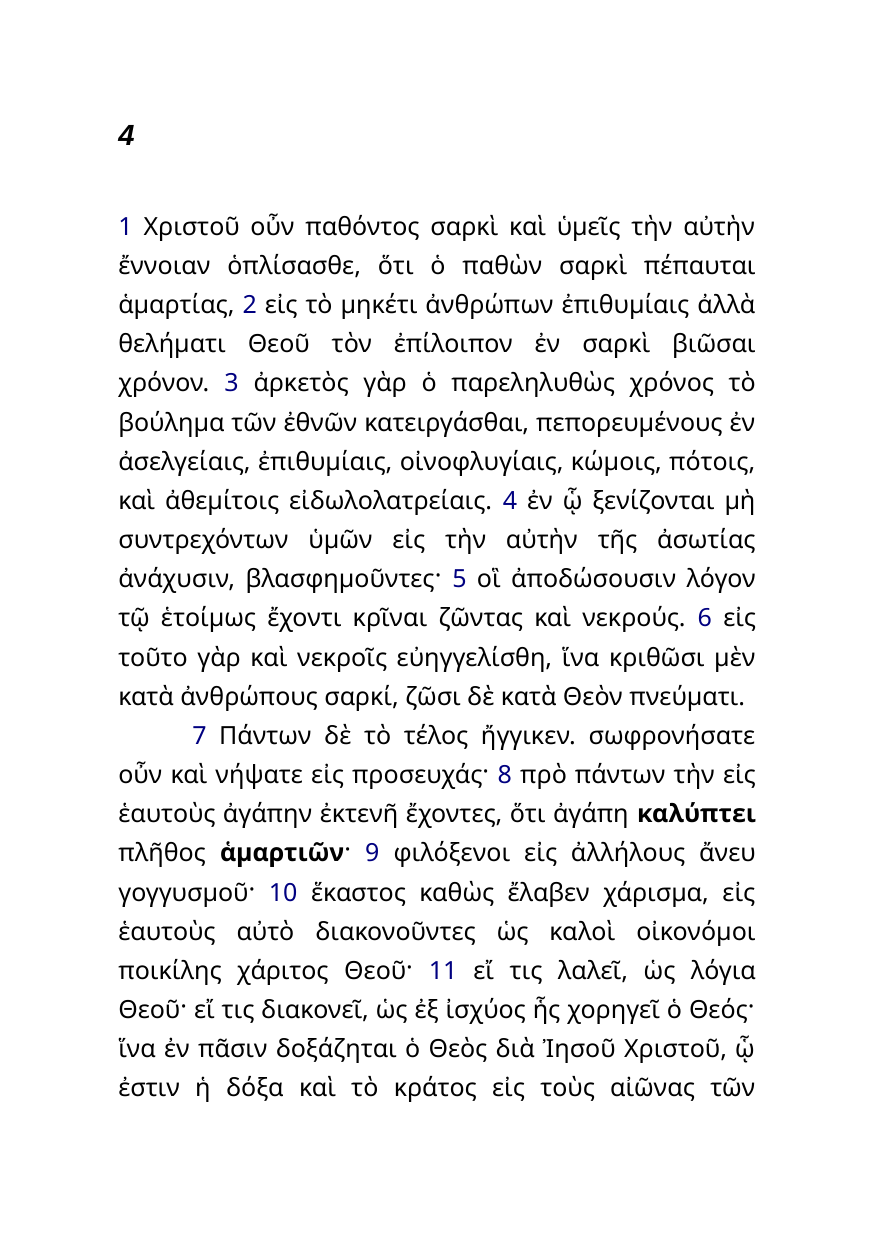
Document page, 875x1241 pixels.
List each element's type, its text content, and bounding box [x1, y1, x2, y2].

text 7 Πάντων δὲ τὸ τέλος ἤγγικεν. σωφρονήσατε οὖν καὶ νήψατε εἰς προσευχάς· 8 πρὸ πάντων τὴν εἰς ἑαυτοὺς ἀγάπην ἐκτενῆ ἔχοντες, ὅτι ἀγάπη καλύπτει πλῆθος ἁμαρτιῶν· 9 φιλόξενοι εἰς ἀλλήλους ἄνευ γογγυσμοῦ· 10 ἕκαστος καθὼς ἔλαβεν χάρισμα, εἰς ἑαυτοὺς αὐτὸ διακονοῦντες ὡς καλοὶ οἰκονόμοι ποικίλης χάριτος Θεοῦ· 11 εἴ τις λαλεῖ, ὡς λόγια Θεοῦ· εἴ τις διακονεῖ, ὡς ἐξ ἰσχύος ἧς χορηγεῖ ὁ Θεός· ἵνα ἐν πᾶσιν δοξάζηται ὁ Θεὸς διὰ Ἰησοῦ Χριστοῦ, ᾧ ἐστιν ἡ δόξα καὶ τὸ κράτος εἰς τοὺς αἰῶνας τῶν [118, 717, 756, 1104]
subtitle 4 [118, 118, 756, 152]
text 1 Χριστοῦ οὖν παθόντος σαρκὶ καὶ ὑμεῖς τὴν αὐτὴν ἔννοιαν ὁπλίσασθε, ὅτι ὁ παθὼν σαρκὶ πέπαυται ἁμαρτίας, 2 εἰς τὸ μηκέτι ἀνθρώπων ἐπιθυμίαις ἀλλὰ θελήματι Θεοῦ τὸν ἐπίλοιπον ἐν σαρκὶ βιῶσαι χρόνον. 3 ἀρκετὸς γὰρ ὁ παρεληλυθὼς χρόνος τὸ βούλημα τῶν ἐθνῶν κατειργάσθαι, πεπορευμένους ἐν ἀσελγείαις, ἐπιθυμίαις, οἰνοφλυγίαις, κώμοις, πότοις, καὶ ἀθεμίτοις εἰδωλολατρείαις. 4 ἐν ᾧ ξενίζονται μὴ συντρεχόντων ὑμῶν εἰς τὴν αὐτὴν τῆς ἀσωτίας ἀνάχυσιν, βλασφημοῦντες· 5 οἳ ἀποδώσουσιν λόγον τῷ ἑτοίμως ἔχοντι κρῖναι ζῶντας καὶ νεκρούς. 6 εἰς τοῦτο γὰρ καὶ νεκροῖς εὐηγγελίσθη, ἵνα κριθῶσι μὲν κατὰ ἀνθρώπους σαρκί, ζῶσι δὲ κατὰ Θεὸν πνεύματι. [118, 208, 756, 712]
